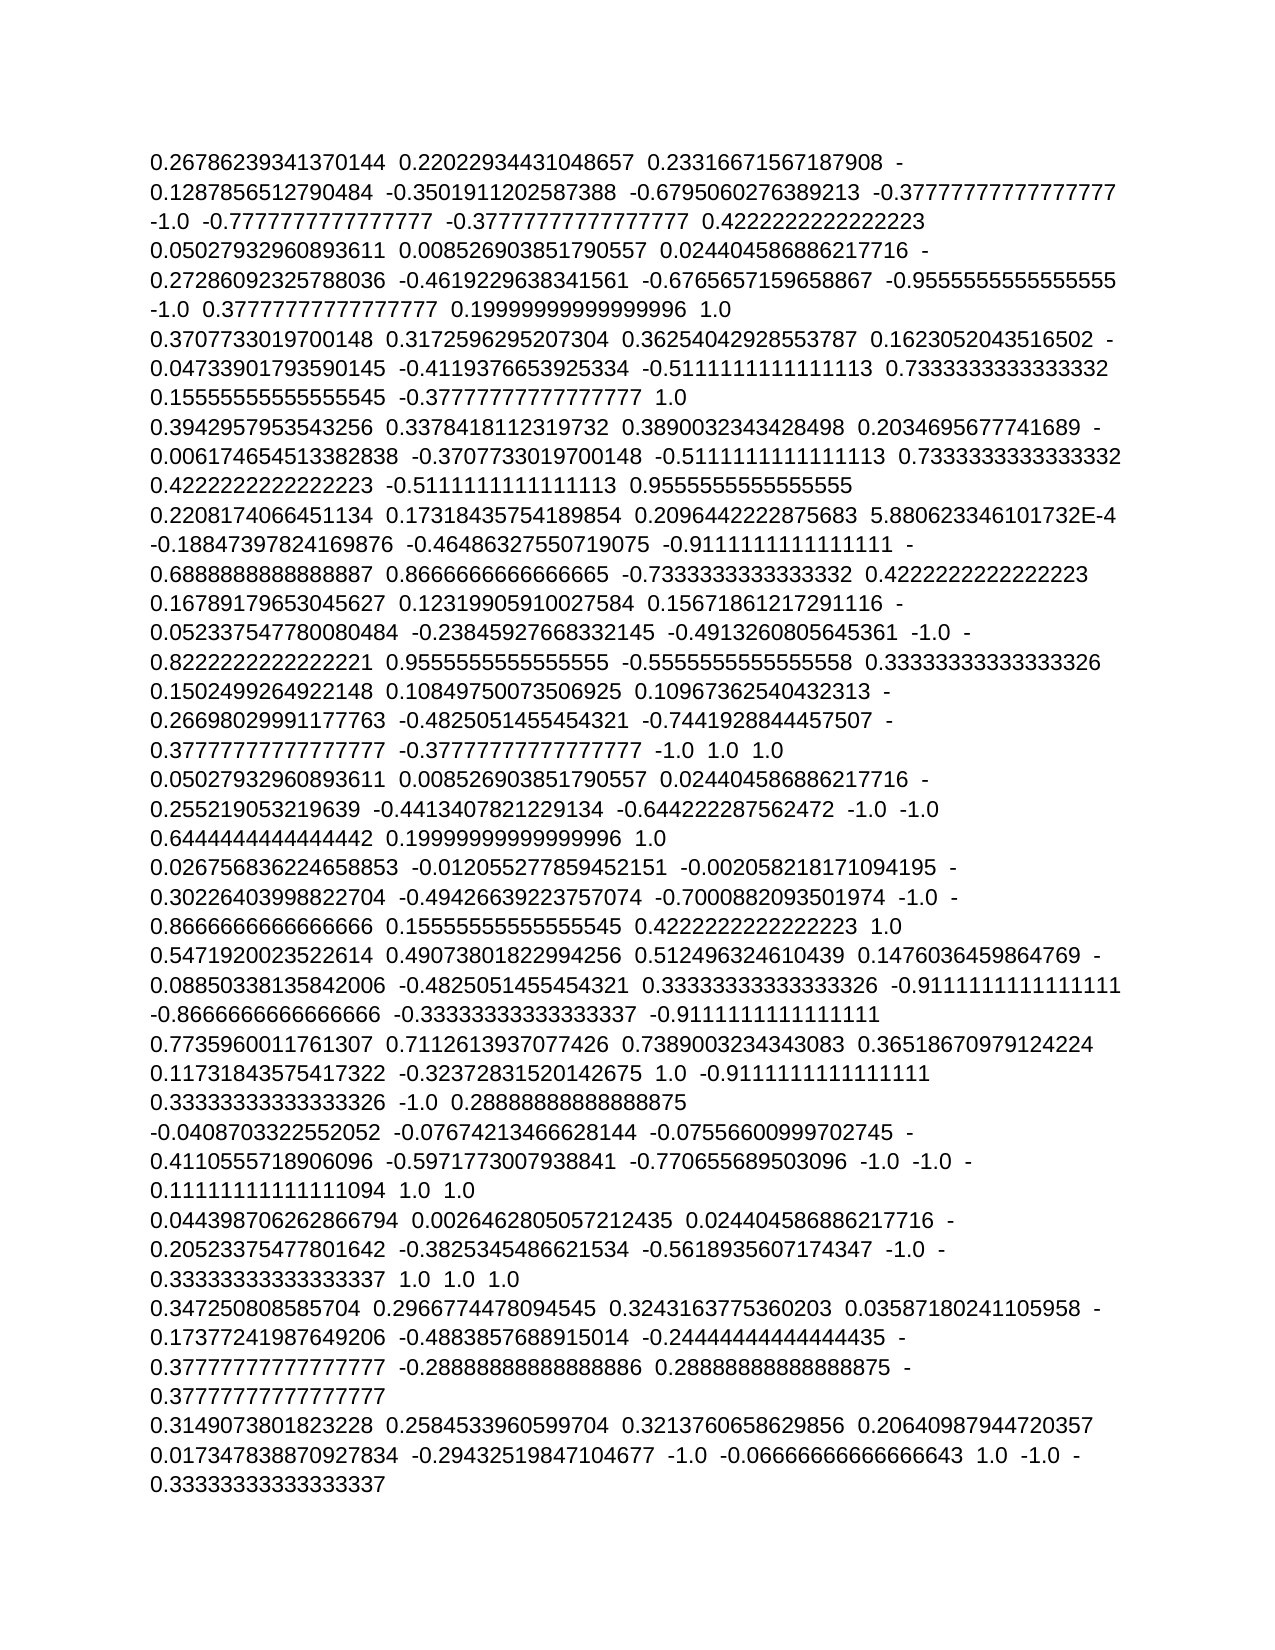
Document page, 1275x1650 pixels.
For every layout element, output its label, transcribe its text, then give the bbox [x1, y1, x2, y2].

text 0.16789179653045627 0.12319905910027584 0.15671861217291116 -0.052337547780080484 -0.23845927668332145 -0.4913260805645361 -1.0 -0.8222222222222221 0.9555555555555555 -0.5555555555555558 0.33333333333333326 [150, 591, 1125, 675]
text 0.2208174066451134 0.17318435754189854 0.2096442222875683 5.880623346101732E-4 -0.18847397824169876 -0.46486327550719075 -0.9111111111111111 -0.6888888888888887 0.8666666666666665 -0.7333333333333332 0.4222222222222223 [150, 502, 1125, 587]
text 0.5471920023522614 0.49073801822994256 0.512496324610439 0.1476036459864769 -0.08850338135842006 -0.4825051455454321 0.33333333333333326 -0.9111111111111111 -0.8666666666666666 -0.33333333333333337 -0.9111111111111111 [150, 943, 1125, 1027]
text 0.05027932960893611 0.008526903851790557 0.024404586886217716 -0.255219053219639 -0.4413407821229134 -0.644222287562472 -1.0 -1.0 0.6444444444444442 0.19999999999999996 1.0 [150, 767, 1125, 851]
text 0.7735960011761307 0.7112613937077426 0.7389003234343083 0.36518670979124224 0.11731843575417322 -0.32372831520142675 1.0 -0.9111111111111111 0.33333333333333326 -1.0 0.28888888888888875 [150, 1031, 1125, 1116]
text 0.1502499264922148 0.10849750073506925 0.10967362540432313 -0.26698029991177763 -0.4825051455454321 -0.7441928844457507 -0.37777777777777777 -0.37777777777777777 -1.0 1.0 1.0 [150, 679, 1125, 763]
text -0.0408703322552052 -0.07674213466628144 -0.07556600999702745 -0.4110555718906096 -0.5971773007938841 -0.770655689503096 -1.0 -1.0 -0.11111111111111094 1.0 1.0 [150, 1119, 1125, 1204]
text 0.3149073801823228 0.2584533960599704 0.3213760658629856 0.20640987944720357 0.017347838870927834 -0.29432519847104677 -1.0 -0.06666666666666643 1.0 -1.0 -0.33333333333333337 [150, 1413, 1125, 1497]
text 0.05027932960893611 0.008526903851790557 0.024404586886217716 -0.27286092325788036 -0.4619229638341561 -0.6765657159658867 -0.9555555555555555 -1.0 0.37777777777777777 0.19999999999999996 1.0 [150, 238, 1125, 322]
text 0.026756836224658853 -0.012055277859452151 -0.002058218171094195 -0.30226403998822704 -0.49426639223757074 -0.7000882093501974 -1.0 -0.8666666666666666 0.15555555555555545 0.4222222222222223 1.0 [150, 855, 1125, 939]
text 0.044398706262866794 0.0026462805057212435 0.024404586886217716 -0.20523375477801642 -0.3825345486621534 -0.5618935607174347 -1.0 -0.33333333333333337 1.0 1.0 1.0 [150, 1207, 1125, 1292]
text 0.3942957953543256 0.3378418112319732 0.3890032343428498 0.2034695677741689 -0.006174654513382838 -0.3707733019700148 -0.5111111111111113 0.7333333333333332 0.4222222222222223 -0.5111111111111113 0.9555555555555555 [150, 414, 1125, 499]
text 0.3707733019700148 0.3172596295207304 0.36254042928553787 0.1623052043516502 -0.04733901793590145 -0.4119376653925334 -0.5111111111111113 0.7333333333333332 0.15555555555555545 -0.37777777777777777 1.0 [150, 326, 1125, 411]
text 0.347250808585704 0.2966774478094545 0.3243163775360203 0.03587180241105958 -0.17377241987649206 -0.4883857688915014 -0.24444444444444435 -0.37777777777777777 -0.28888888888888886 0.28888888888888875 -0.37777777777777777 [150, 1296, 1125, 1409]
text 0.26786239341370144 0.22022934431048657 0.23316671567187908 -0.1287856512790484 -0.3501911202587388 -0.6795060276389213 -0.37777777777777777 -1.0 -0.7777777777777777 -0.37777777777777777 0.4222222222222223 [150, 150, 1125, 234]
